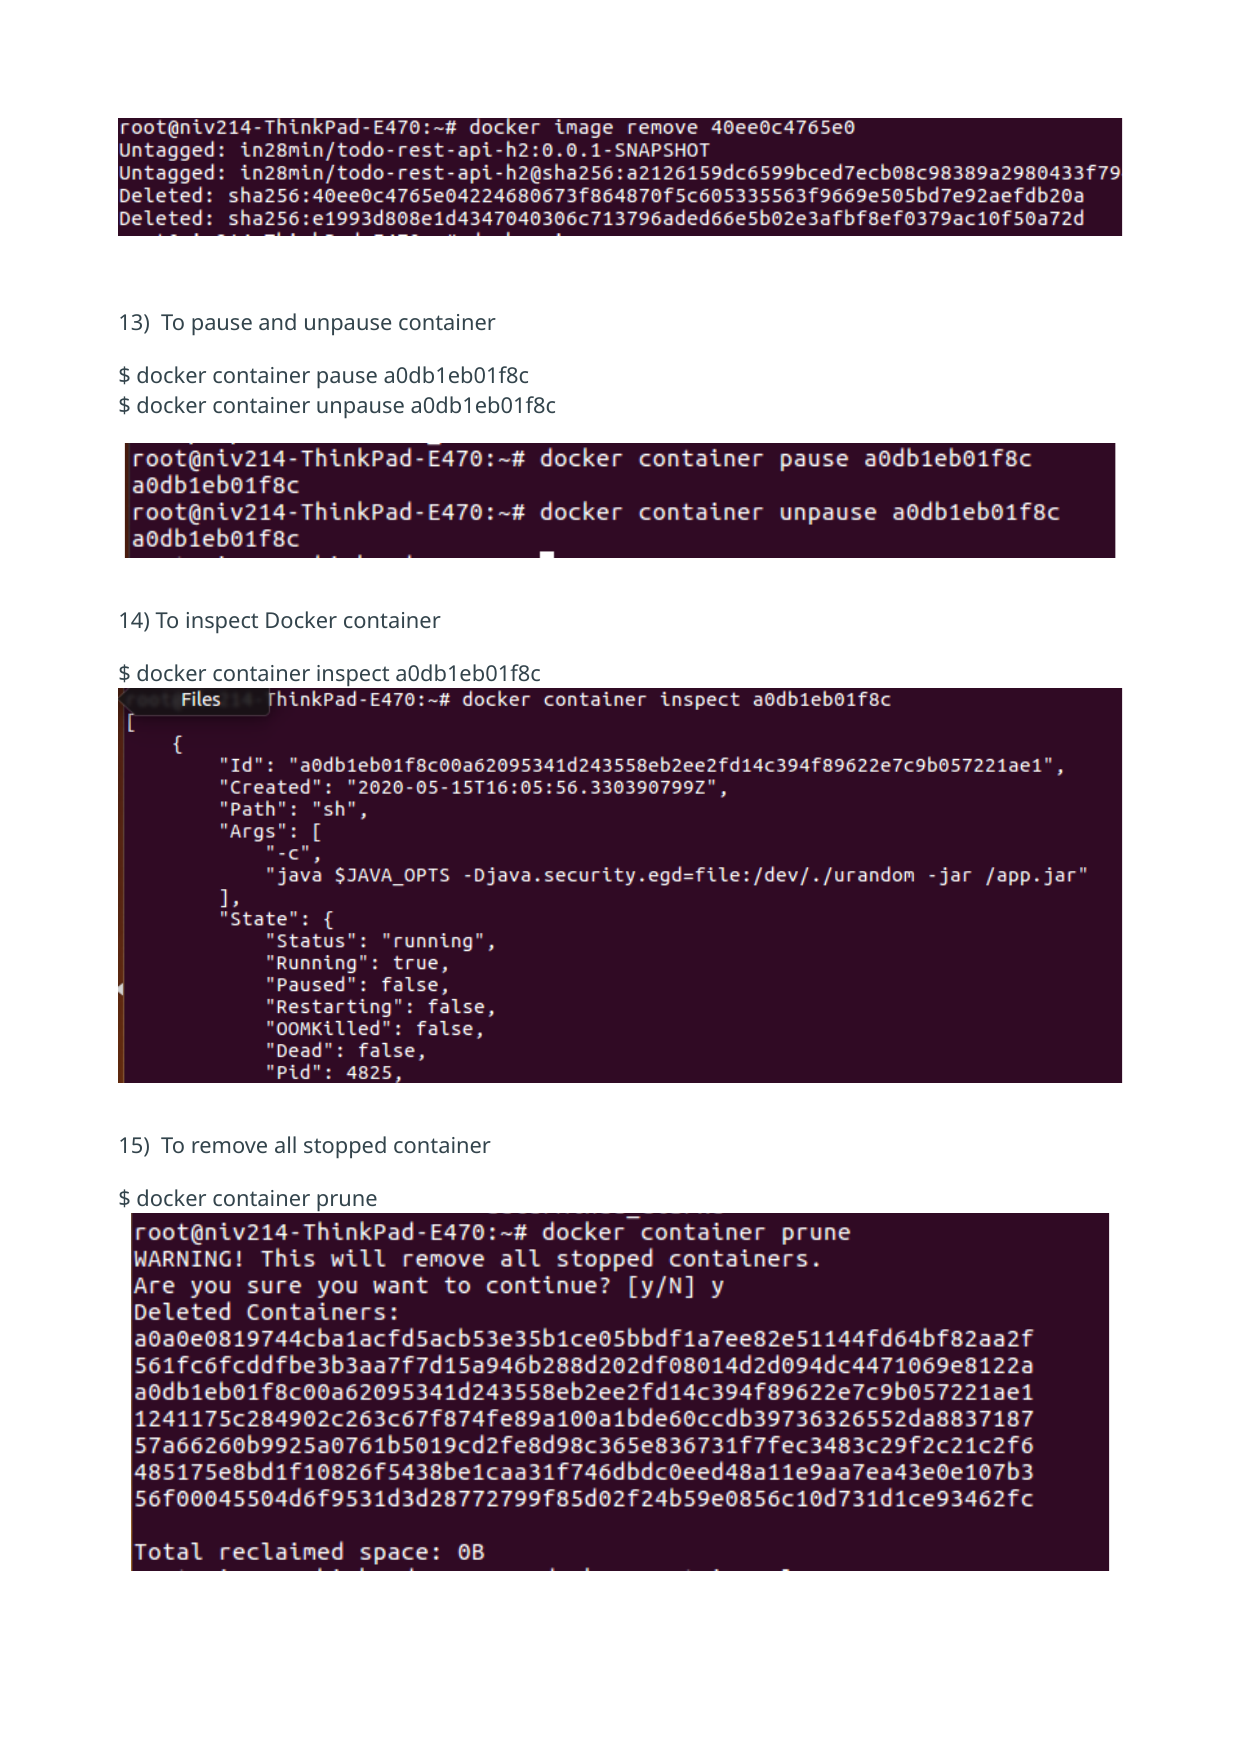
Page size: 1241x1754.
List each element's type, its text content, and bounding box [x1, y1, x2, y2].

picture [118, 118, 1123, 236]
text 14) To inspect Docker container [118, 605, 1122, 635]
text 15) To remove all stopped container [118, 1130, 1122, 1159]
text $ docker container pause a0db1eb01f8c [118, 360, 1122, 390]
text $ docker container unpause a0db1eb01f8c [118, 390, 1122, 420]
picture [124, 443, 1116, 558]
picture [118, 688, 1123, 1083]
picture [131, 1213, 1110, 1571]
text $ docker container inspect a0db1eb01f8c [118, 658, 1122, 688]
text 13) To pause and unpause container [118, 307, 1122, 337]
text $ docker container prune [118, 1183, 1122, 1213]
